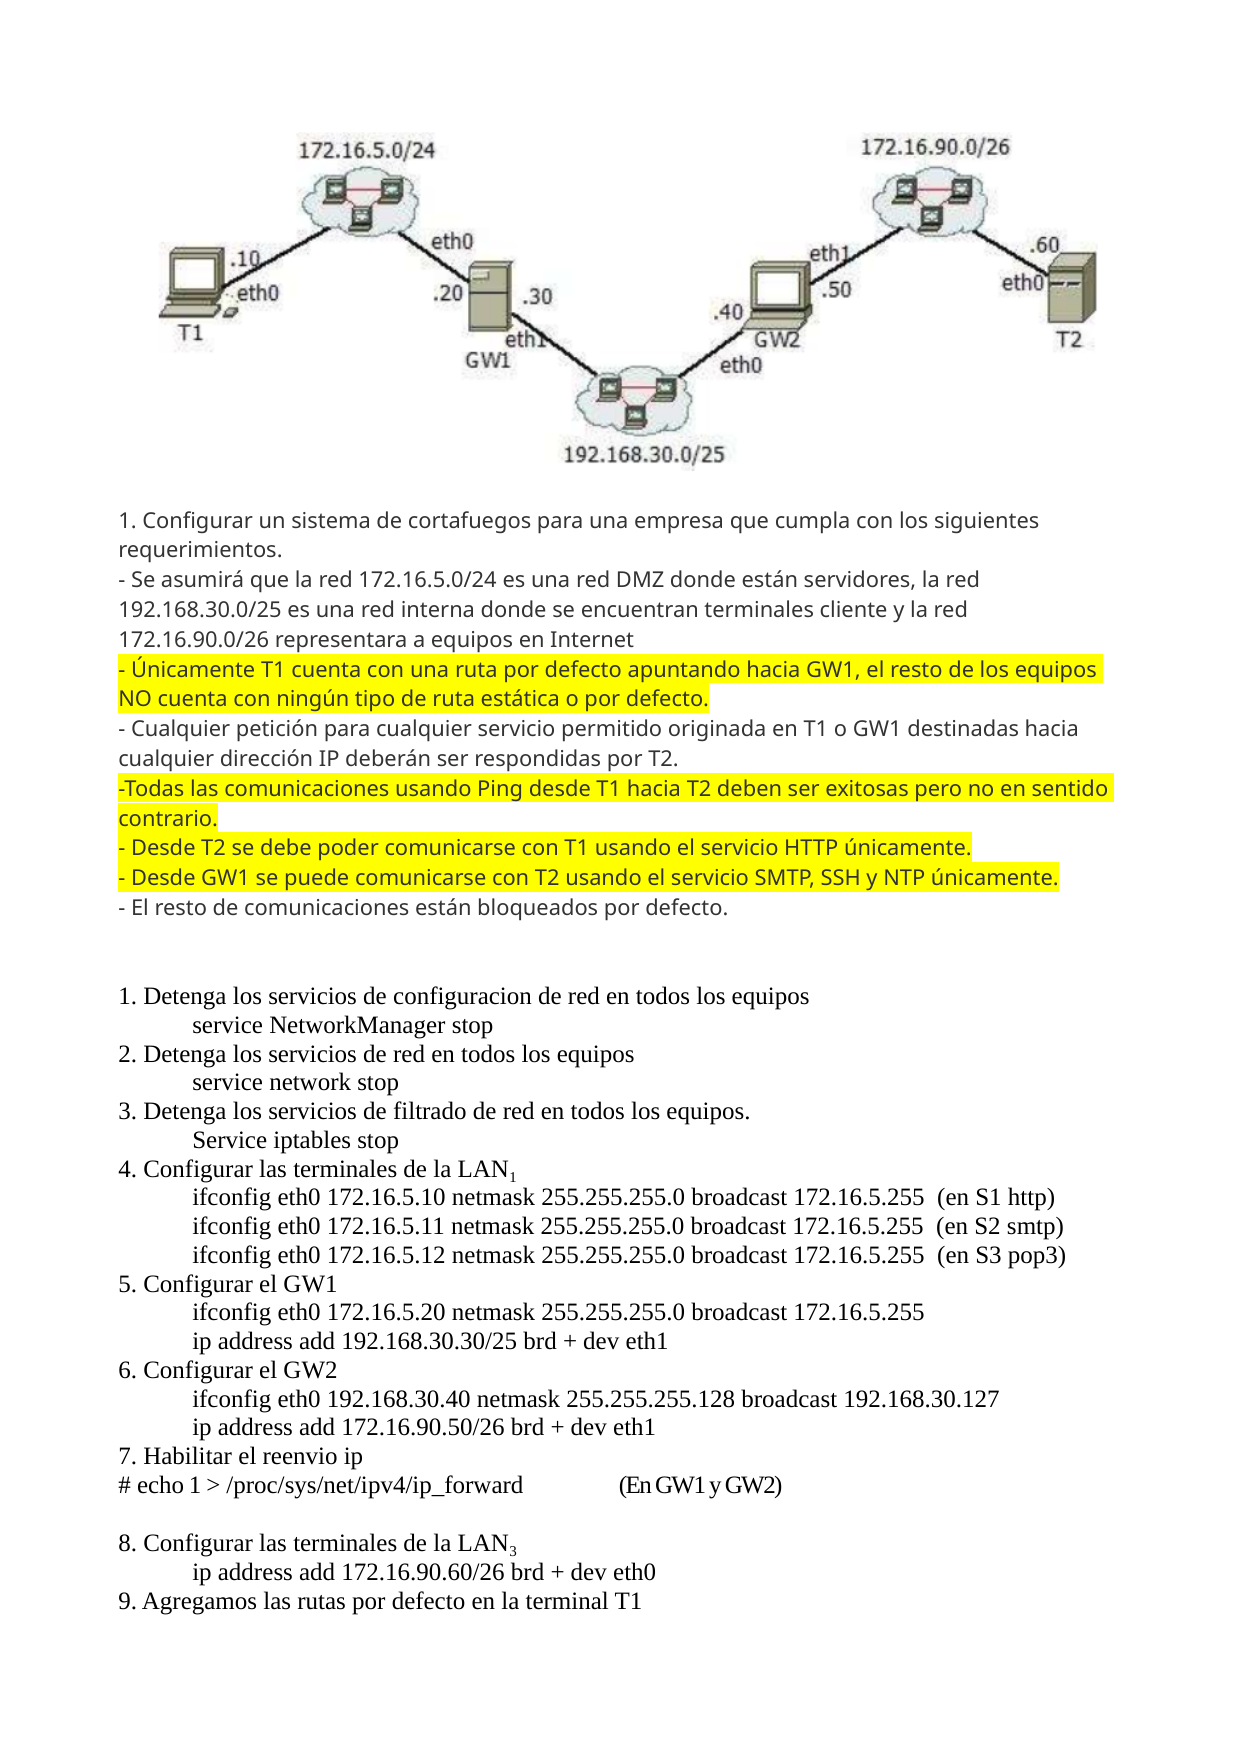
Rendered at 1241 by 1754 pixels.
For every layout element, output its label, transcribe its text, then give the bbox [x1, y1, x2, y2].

text ifconfig eth0 172.16.5.20 netmask 255.255.255.0 broadcast 172.16.5.255 [118, 1297, 1122, 1326]
text 5. Configurar el GW1 [118, 1269, 1122, 1297]
text 7. Habilitar el reenvio ip [118, 1441, 1122, 1470]
text ip address add 172.16.90.50/26 brd + dev eth1 [118, 1412, 1122, 1441]
text 8. Configurar las terminales de la LAN₃ [118, 1528, 1122, 1557]
picture [118, 118, 1123, 475]
text service network stop [118, 1067, 1122, 1096]
text 1. Detenga los servicios de configuracion de red en todos los equipos [118, 981, 1122, 1010]
text ifconfig eth0 172.16.5.11 netmask 255.255.255.0 broadcast 172.16.5.255 (en S2 smtp) [118, 1211, 1122, 1240]
text Service iptables stop [118, 1125, 1122, 1154]
text 6. Configurar el GW2 [118, 1355, 1122, 1384]
text # echo 1 > /proc/sys/net/ipv4/ip_forward (En GW1 y GW2) [118, 1470, 1122, 1499]
text - Desde GW1 se puede comunicarse con T2 usando el servicio SMTP, SSH y NTP únicamente. [118, 862, 1122, 892]
text ifconfig eth0 172.16.5.10 netmask 255.255.255.0 broadcast 172.16.5.255 (en S1 http) [118, 1182, 1122, 1211]
text 2. Detenga los servicios de red en todos los equipos [118, 1039, 1122, 1067]
text ip address add 192.168.30.30/25 brd + dev eth1 [118, 1326, 1122, 1355]
text 9. Agregamos las rutas por defecto en la terminal T1 [118, 1586, 1122, 1615]
text 3. Detenga los servicios de filtrado de red en todos los equipos. [118, 1096, 1122, 1125]
text -Todas las comunicaciones usando Ping desde T1 hacia T2 deben ser exitosas pero no en sentido contrario. [118, 773, 1122, 832]
text ip address add 172.16.90.60/26 brd + dev eth0 [118, 1557, 1122, 1586]
text ifconfig eth0 172.16.5.12 netmask 255.255.255.0 broadcast 172.16.5.255 (en S3 pop3) [118, 1240, 1122, 1269]
text ifconfig eth0 192.168.30.40 netmask 255.255.255.128 broadcast 192.168.30.127 [118, 1384, 1122, 1412]
text - Únicamente T1 cuenta con una ruta por defecto apuntando hacia GW1, el resto de los equipos NO cuenta con ningún tipo de ruta estática o por defecto. [118, 653, 1122, 713]
text - Se asumirá que la red 172.16.5.0/24 es una red DMZ donde están servidores, la red 192.168.30.0/25 es una red interna donde se encuentran terminales cliente y la red 172.16.90.0/26 representara a equipos en Internet [118, 564, 1122, 653]
text - Desde T2 se debe poder comunicarse con T1 usando el servicio HTTP únicamente. [118, 832, 1122, 862]
text 1. Configurar un sistema de cortafuegos para una empresa que cumpla con los siguientes requerimientos. [118, 504, 1122, 564]
text 4. Configurar las terminales de la LAN₁ [118, 1154, 1122, 1182]
text - El resto de comunicaciones están bloqueados por defecto. [118, 892, 1122, 922]
text service NetworkManager stop [118, 1010, 1122, 1039]
text - Cualquier petición para cualquier servicio permitido originada en T1 o GW1 destinadas hacia cualquier dirección IP deberán ser respondidas por T2. [118, 713, 1122, 773]
